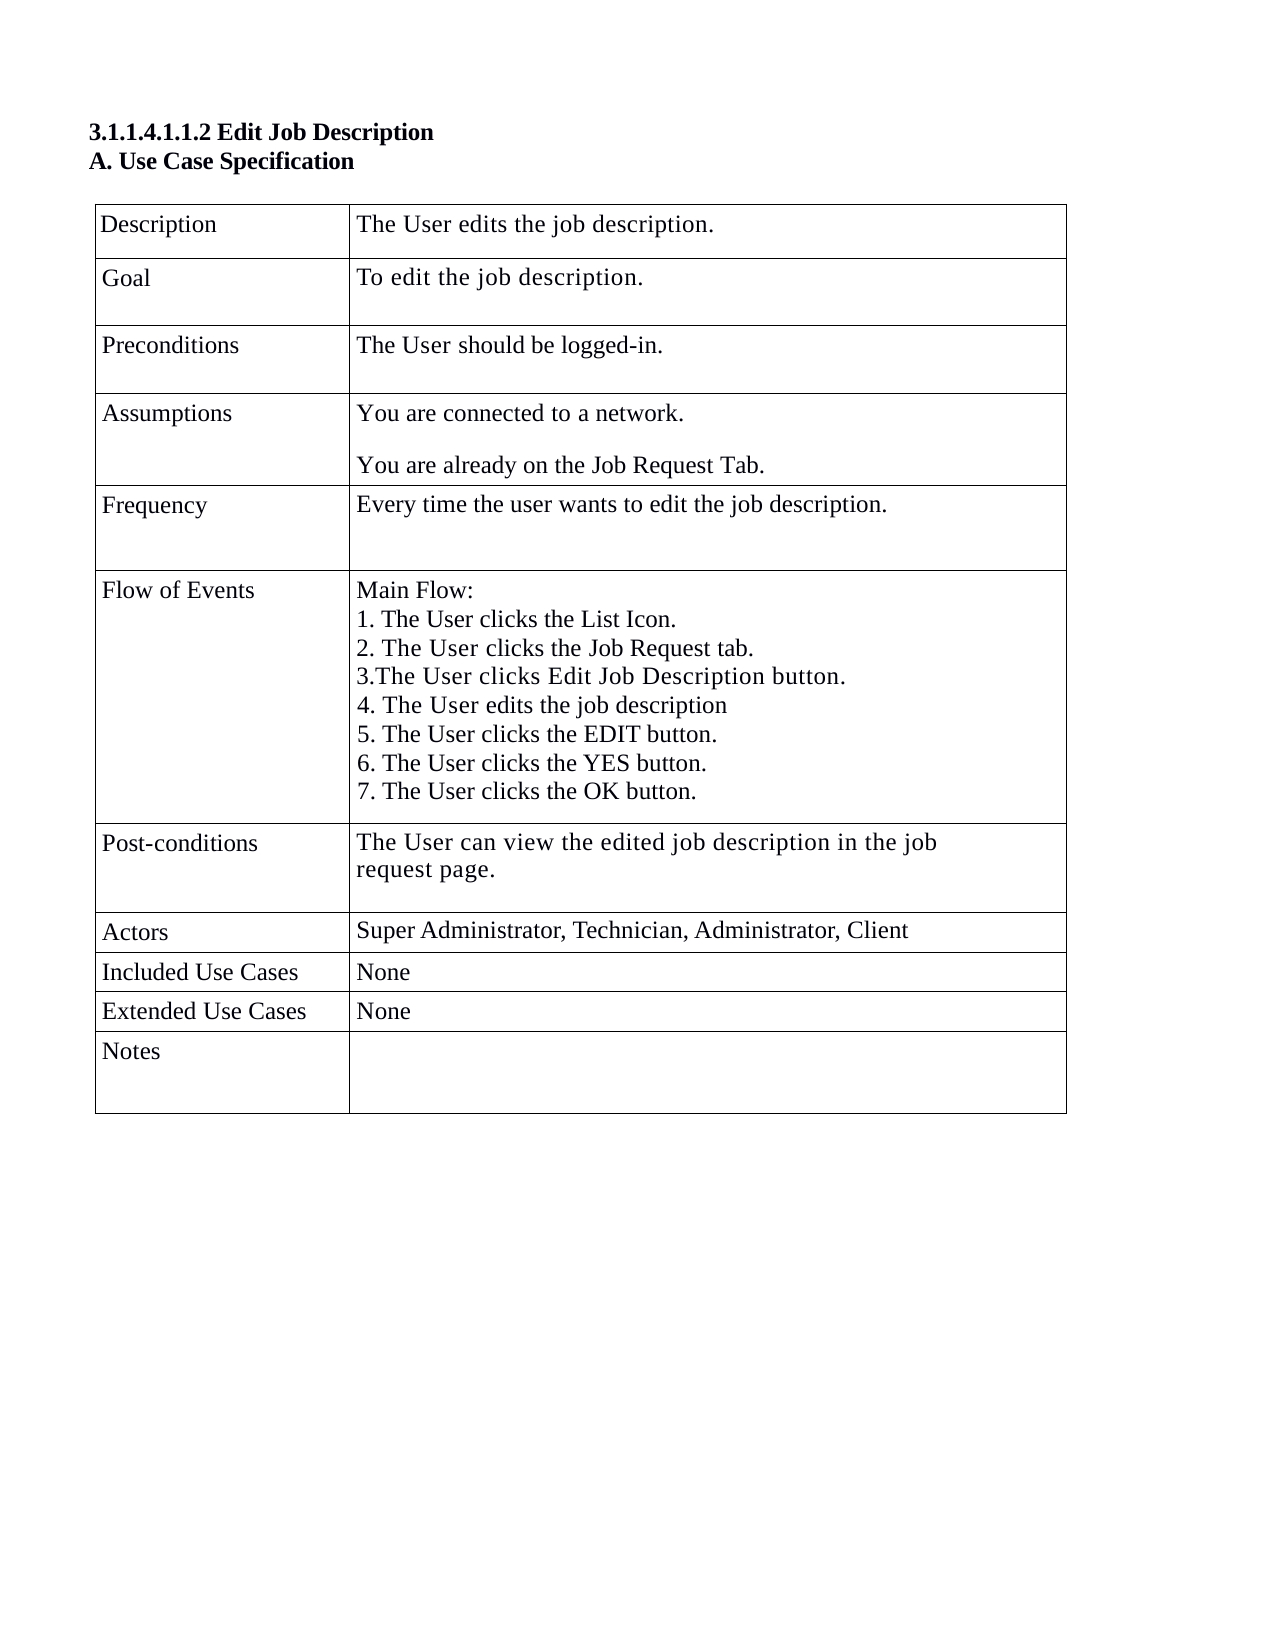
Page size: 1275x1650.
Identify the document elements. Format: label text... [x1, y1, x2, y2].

table_cell Assumptions [96, 394, 349, 484]
table_cell Main Flow: 1. The User clicks the List Icon. 2. The User clicks the Job Request tab. 3.The User clicks Edit Job Description button. 4. The User edits the job description 5. The User clicks the EDIT button. 6. The User clicks the YES button. 7. The User clicks the OK button. [350, 571, 1066, 823]
table_cell To edit the job description. [350, 259, 1066, 325]
table_cell Super Administrator, Technician, Administrator, Client [350, 913, 1066, 952]
table_cell You are connected to a network. You are already on the Job Request Tab. [350, 394, 1066, 484]
table_cell None [350, 953, 1066, 991]
table_cell Flow of Events [96, 571, 349, 823]
table_header Description Description [96, 205, 349, 257]
text A. Use Case Specification [88, 146, 1186, 175]
table_cell Notes [96, 1032, 349, 1113]
table_header The User edits the job description. [350, 205, 1066, 257]
table_cell Extended Use Cases [96, 992, 349, 1031]
table_cell Every time the user wants to edit the job description. [350, 486, 1066, 570]
text 3.1.1.4.1.1.2 Edit Job Description [88, 117, 1186, 146]
table_cell The User can view the edited job description in the job request page. [350, 824, 1066, 912]
table_cell Goal [96, 259, 349, 325]
table_cell Actors [96, 913, 349, 952]
table_cell Frequency [96, 486, 349, 570]
table_cell The User should be logged-in. [350, 326, 1066, 393]
table_cell Preconditions [96, 326, 349, 393]
table_cell [350, 1032, 1066, 1113]
table_cell Post-conditions [96, 824, 349, 912]
table_cell None [350, 992, 1066, 1031]
table_cell Included Use Cases [96, 953, 349, 991]
